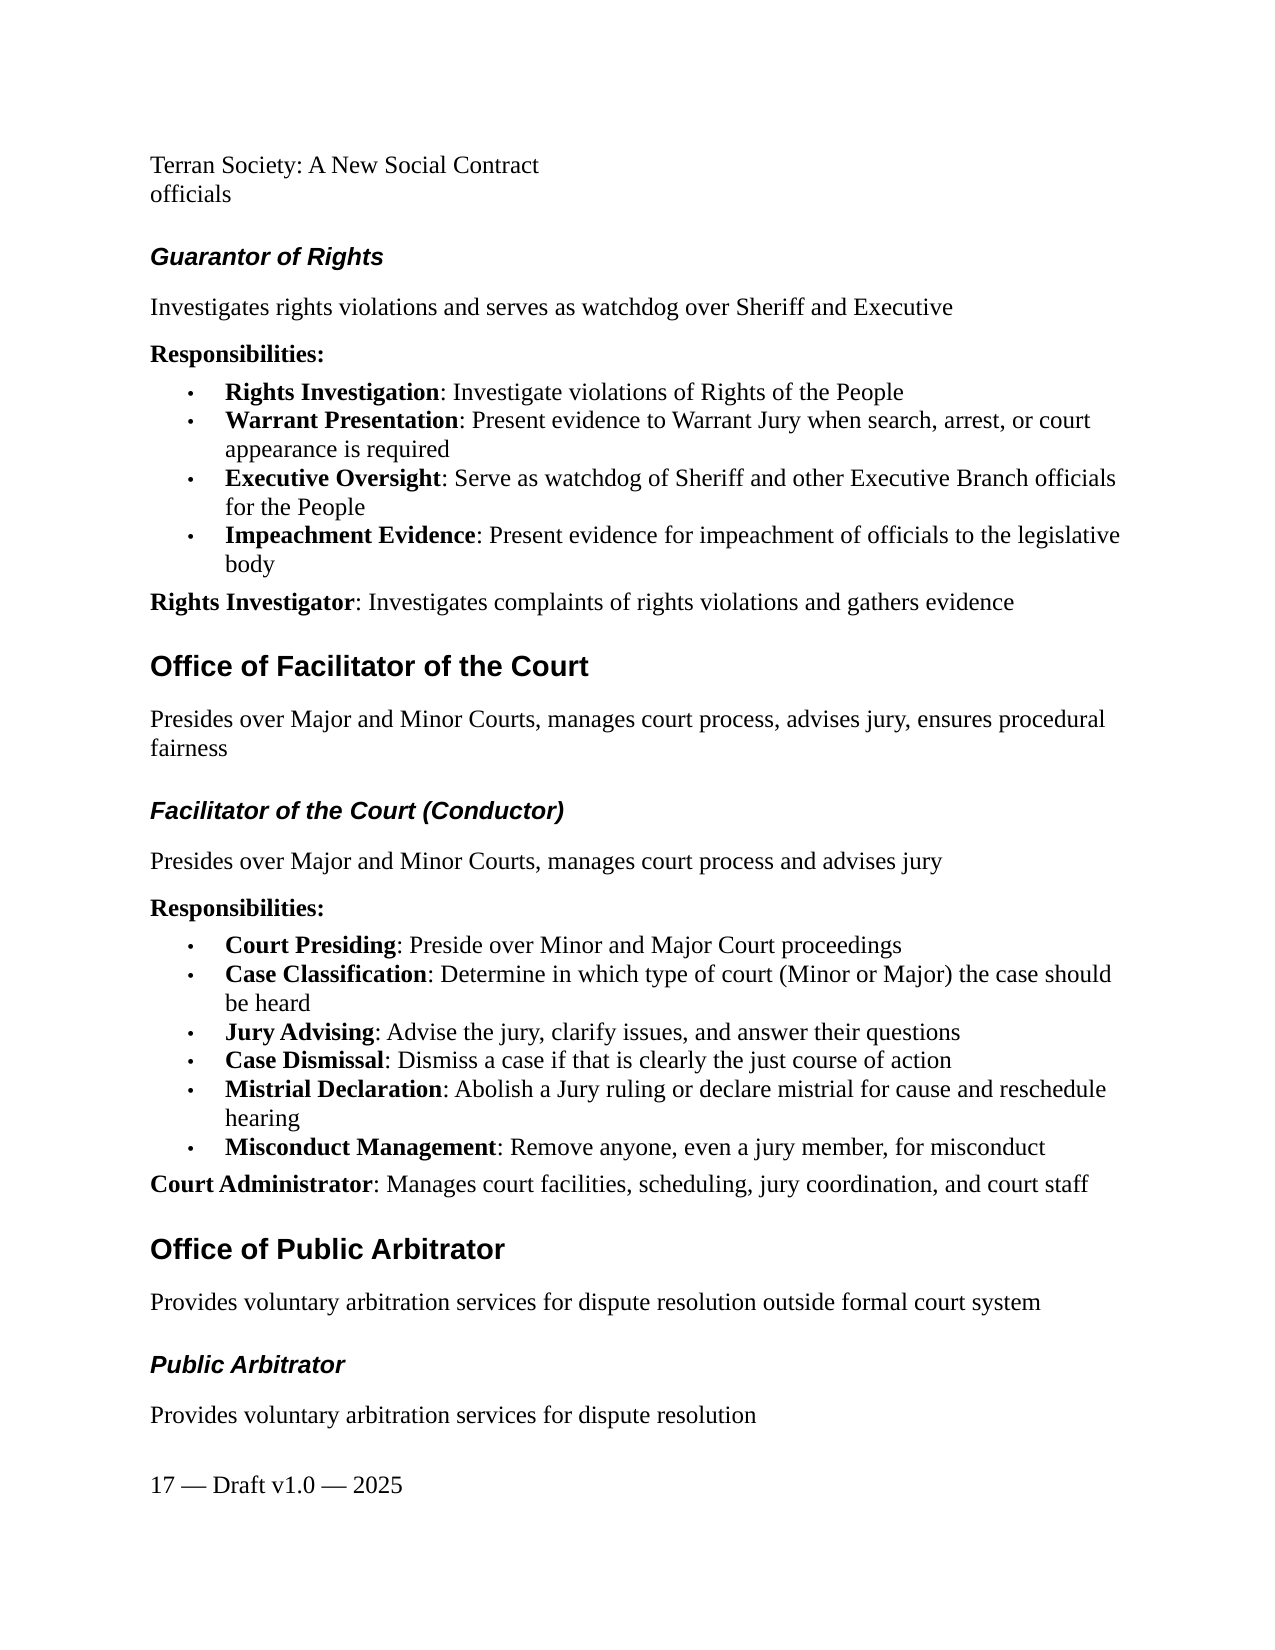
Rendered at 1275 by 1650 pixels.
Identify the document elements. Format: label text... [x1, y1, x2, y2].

text Provides voluntary arbitration services for dispute resolution [150, 1400, 1125, 1428]
subtitle Public Arbitrator [150, 1350, 1125, 1378]
subtitle Office of Public Arbitrator [150, 1232, 1125, 1266]
list Executive Oversight: Serve as watchdog of Sheriff and other Executive Branch officials for the People [187, 463, 1125, 520]
text Provides voluntary arbitration services for dispute resolution outside formal court system [150, 1287, 1125, 1316]
list Court Presiding: Preside over Minor and Major Court proceedings [187, 930, 1125, 959]
text Responsibilities: [150, 339, 1125, 368]
list Rights Investigation: Investigate violations of Rights of the People [187, 377, 1125, 405]
text Court Administrator: Manages court facilities, scheduling, jury coordination, and court staff [150, 1169, 1125, 1198]
list Impeachment Evidence: Present evidence for impeachment of officials to the legislative body [187, 520, 1125, 578]
text Presides over Major and Minor Courts, manages court process, advises jury, ensures procedural fairness [150, 704, 1125, 762]
list Misconduct Management: Remove anyone, even a jury member, for misconduct [187, 1132, 1125, 1160]
subtitle Facilitator of the Court (Conductor) [150, 796, 1125, 824]
text Rights Investigator: Investigates complaints of rights violations and gathers evidence [150, 587, 1125, 616]
list Warrant Presentation: Present evidence to Warrant Jury when search, arrest, or court appearance is required [187, 405, 1125, 463]
subtitle Office of Facilitator of the Court [150, 649, 1125, 683]
subtitle Guarantor of Rights [150, 242, 1125, 271]
list Mistrial Declaration: Abolish a Jury ruling or declare mistrial for cause and reschedule hearing [187, 1074, 1125, 1132]
text Investigates rights violations and serves as watchdog over Sheriff and Executive [150, 292, 1125, 321]
list Case Classification: Determine in which type of court (Minor or Major) the case should be heard [187, 959, 1125, 1017]
text officials [150, 179, 1125, 208]
text Responsibilities: [150, 893, 1125, 921]
list Case Dismissal: Dismiss a case if that is clearly the just course of action [187, 1045, 1125, 1074]
list Jury Advising: Advise the jury, clarify issues, and answer their questions [187, 1017, 1125, 1045]
text Presides over Major and Minor Courts, manages court process and advises jury [150, 846, 1125, 875]
